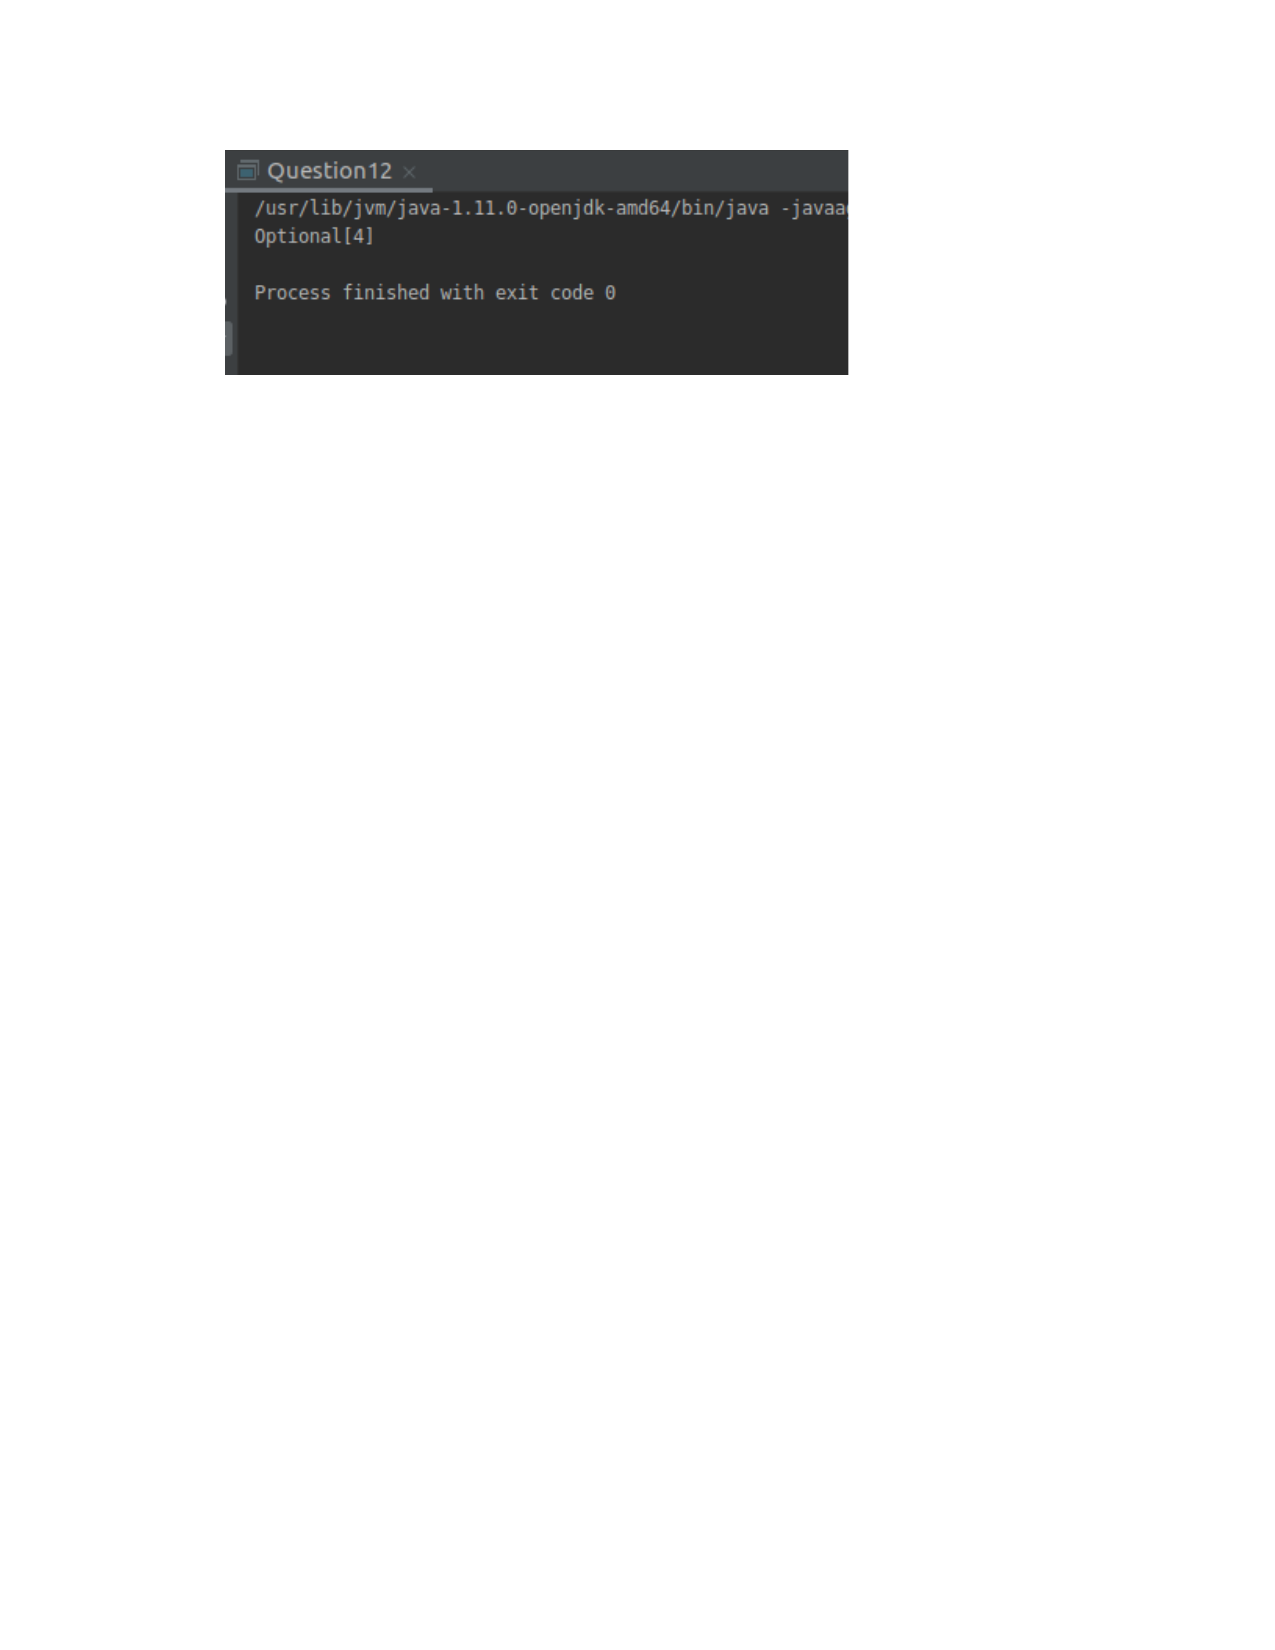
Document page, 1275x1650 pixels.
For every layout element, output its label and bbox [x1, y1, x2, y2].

picture [225, 150, 849, 375]
